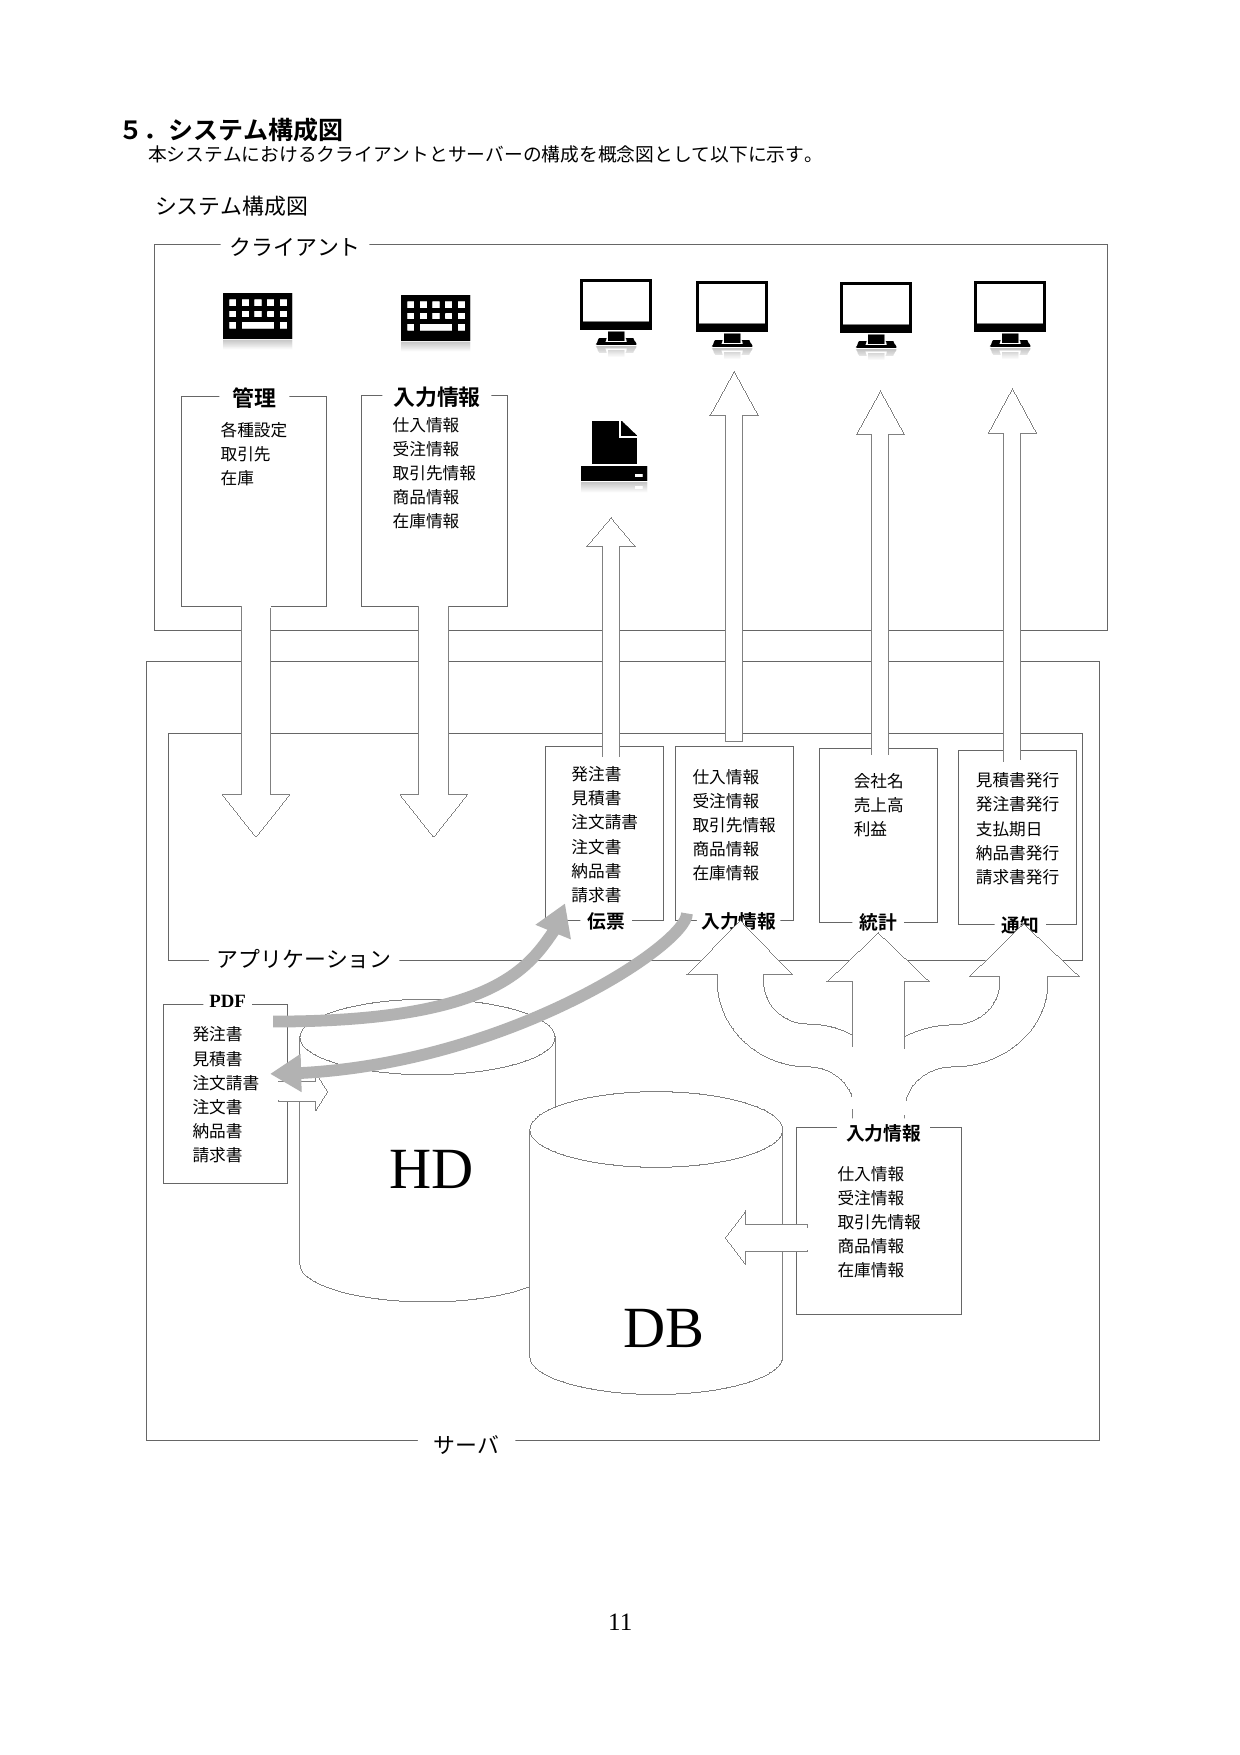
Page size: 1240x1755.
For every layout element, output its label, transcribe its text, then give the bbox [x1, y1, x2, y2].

picture [395, 274, 476, 355]
text ５．システム構成図 [118, 118, 1121, 145]
text 本システムにおけるクライアントとサーバーの構成を概念図として以下に示す。 [129, 145, 1121, 166]
picture [725, 1213, 807, 1263]
picture [830, 273, 921, 364]
picture [964, 272, 1055, 363]
picture [569, 411, 660, 496]
picture [686, 272, 777, 363]
picture [570, 270, 661, 361]
picture [279, 1078, 328, 1109]
picture [217, 272, 298, 353]
